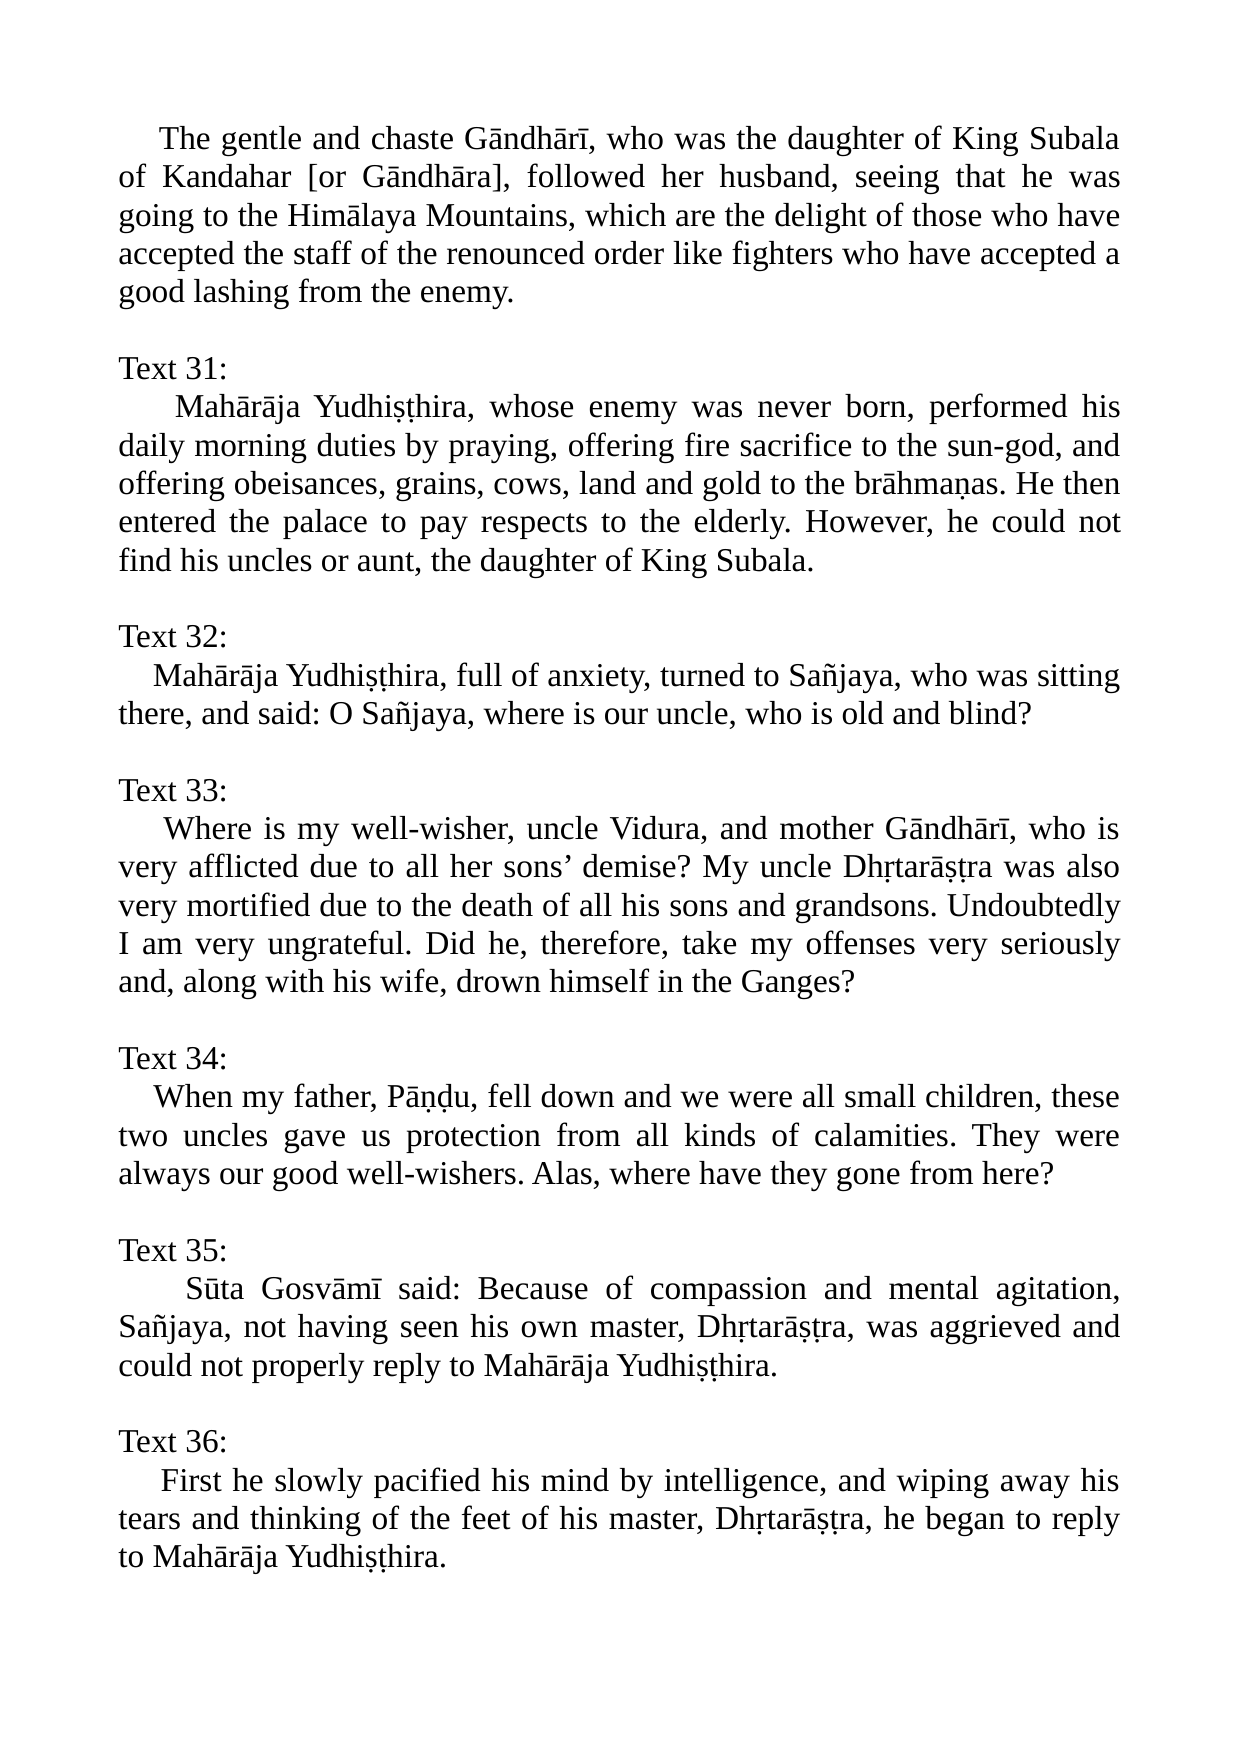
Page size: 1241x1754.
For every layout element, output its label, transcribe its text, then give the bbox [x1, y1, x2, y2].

text Where is my well-wisher, uncle Vidura, and mother Gāndhārī, who is very afflicted due to all her sons’ demise? My uncle Dhṛtarāṣṭra was also very mortified due to the death of all his sons and grandsons. Undoubtedly I am very ungrateful. Did he, therefore, take my offenses very seriously and, along with his wife, drown himself in the Ganges? [118, 808, 1122, 1000]
text Text 33: [118, 770, 1122, 808]
text Sūta Gosvāmī said: Because of compassion and mental agitation, Sañjaya, not having seen his own master, Dhṛtarāṣṭra, was aggrieved and could not properly reply to Mahārāja Yudhiṣṭhira. [118, 1268, 1122, 1383]
text Text 34: [118, 1038, 1122, 1076]
text Mahārāja Yudhiṣṭhira, whose enemy was never born, performed his daily morning duties by praying, offering fire sacrifice to the sun-god, and offering obeisances, grains, cows, land and gold to the brāhmaṇas. He then entered the palace to pay respects to the elderly. However, he could not find his uncles or aunt, the daughter of King Subala. [118, 386, 1122, 578]
text First he slowly pacified his mind by intelligence, and wiping away his tears and thinking of the feet of his master, Dhṛtarāṣṭra, he began to reply to Mahārāja Yudhiṣṭhira. [118, 1460, 1122, 1575]
text Text 35: [118, 1230, 1122, 1268]
text The gentle and chaste Gāndhārī, who was the daughter of King Subala of Kandahar [or Gāndhāra], followed her husband, seeing that he was going to the Himālaya Mountains, which are the delight of those who have accepted the staff of the renounced order like fighters who have accepted a good lashing from the enemy. [118, 118, 1122, 310]
text Text 32: [118, 616, 1122, 655]
text Text 36: [118, 1421, 1122, 1460]
text Text 31: [118, 348, 1122, 386]
text Mahārāja Yudhiṣṭhira, full of anxiety, turned to Sañjaya, who was sitting there, and said: O Sañjaya, where is our uncle, who is old and blind? [118, 655, 1122, 731]
text When my father, Pāṇḍu, fell down and we were all small children, these two uncles gave us protection from all kinds of calamities. They were always our good well-wishers. Alas, where have they gone from here? [118, 1076, 1122, 1191]
